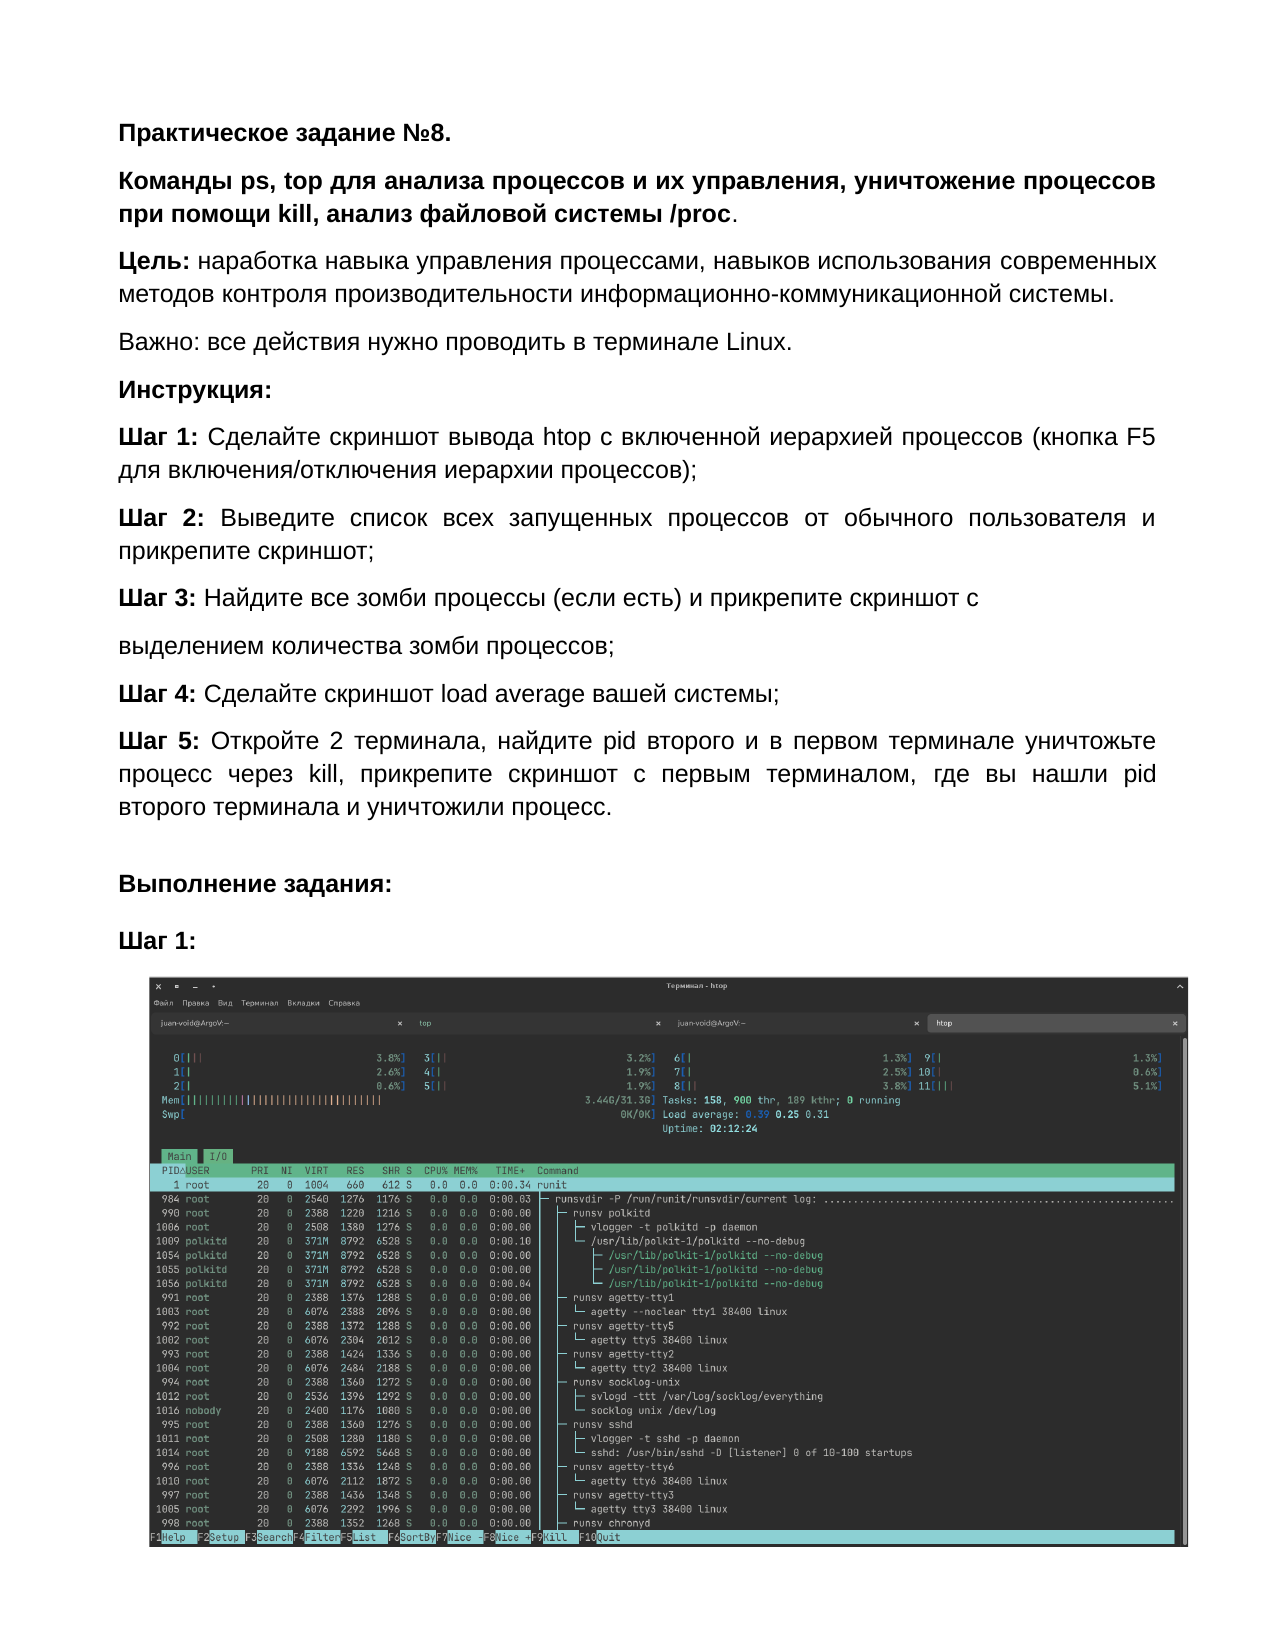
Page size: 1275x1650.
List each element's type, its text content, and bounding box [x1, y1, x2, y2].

text Шаг 3: Найдите все зомби процессы (если есть) и прикрепите скриншот с [118, 583, 1157, 612]
text Важно: все действия нужно проводить в терминале Linux. [118, 327, 1157, 356]
text Шаг 2: Выведите список всех запущенных процессов от обычного пользователя и прикрепите скриншот; [118, 503, 1157, 564]
text Цель: наработка навыка управления процессами, навыков использования современных методов контроля производительности информационно-коммуникационной системы. [118, 246, 1157, 308]
text Шаг 1: Сделайте скриншот вывода htop с включенной иерархией процессов (кнопка F5 для включения/отключения иерархии процессов); [118, 422, 1157, 484]
text выделением количества зомби процессов; [118, 631, 1157, 660]
text Команды ps, top для анализа процессов и их управления, уничтожение процессов при помощи kill, анализ файловой системы /proc. [118, 166, 1157, 227]
text Шаг 4: Сделайте скриншот load average вашей системы; [118, 679, 1157, 707]
text Инструкция: [118, 374, 1157, 403]
text Шаг 1: [118, 926, 1157, 955]
text Выполнение задания: [118, 869, 1157, 897]
text Шаг 5: Откройте 2 терминала, найдите pid второго и в первом терминале уничтожьте процесс через kill, прикрепите скриншот с первым терминалом, где вы нашли pid второго терминала и уничтожили процесс. [118, 726, 1157, 821]
text Практическое задание №8. [118, 118, 1157, 147]
picture [149, 976, 1189, 1547]
